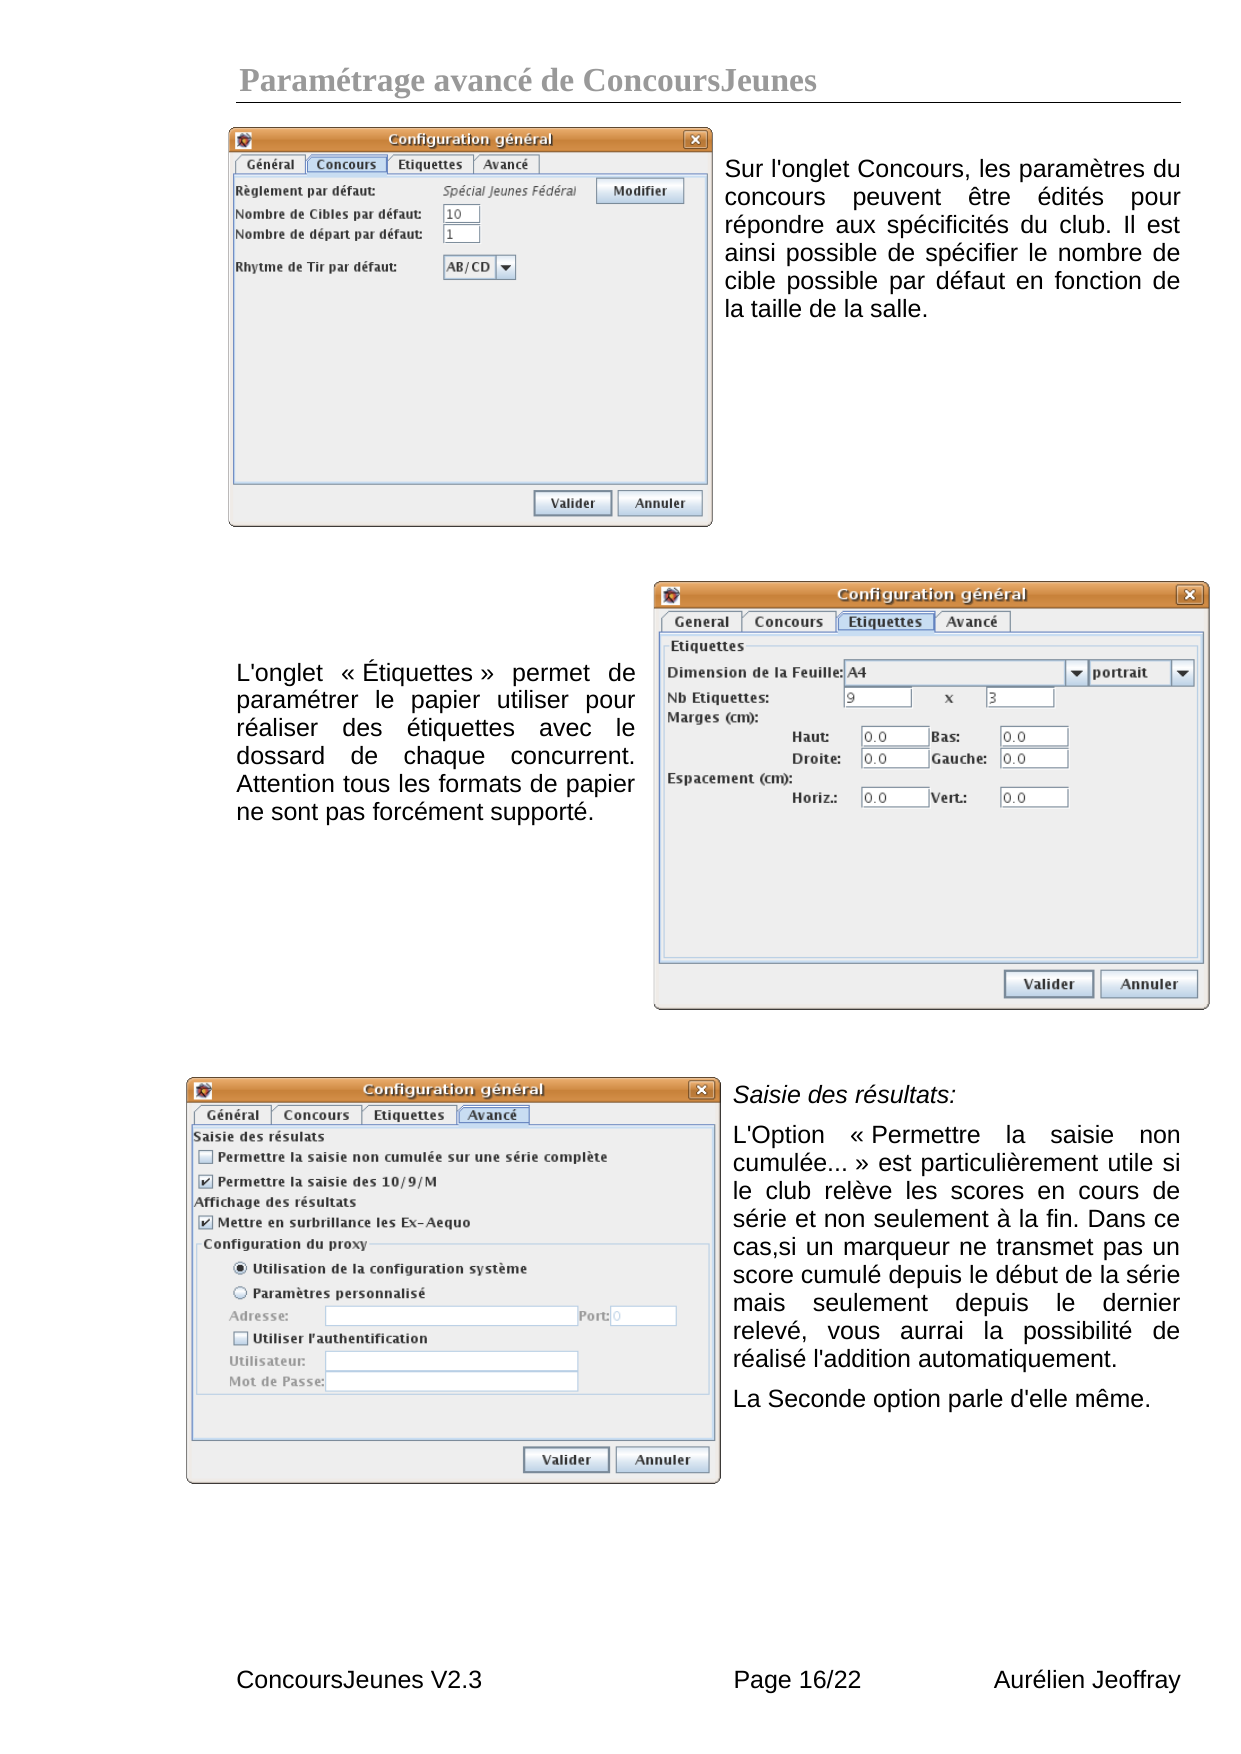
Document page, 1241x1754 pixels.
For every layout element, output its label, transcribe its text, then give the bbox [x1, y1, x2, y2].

text L'onglet « Étiquettes » permet de paramétrer le papier utiliser pour réaliser des étiquettes avec le dossard de chaque concurrent. Attention tous les formats de papier ne sont pas forcément supporté. [236, 658, 653, 826]
text Sur l'onglet Concours, les paramètres du concours peuvent être édités pour répondre aux spécificités du club. Il est ainsi possible de spécifier le nombre de cible possible par défaut en fonction de la taille de la salle. [713, 155, 1181, 323]
text Saisie des résultats: [721, 1081, 1181, 1109]
subtitle Paramétrage avancé de ConcoursJeunes [236, 59, 1181, 102]
picture [186, 1077, 721, 1484]
text L'Option « Permettre la saisie non cumulée... » est particulièrement utile si le club relève les scores en cours de série et non seulement à la fin. Dans ce cas,si un marqueur ne transmet pas un score cumulé depuis le début de la série mais seulement depuis le dernier relevé, vous aurrai la possibilité de réalisé l'addition automatiquement. [721, 1121, 1181, 1373]
text La Seconde option parle d'elle même. [721, 1385, 1181, 1413]
picture [653, 581, 1210, 1010]
picture [228, 127, 713, 527]
